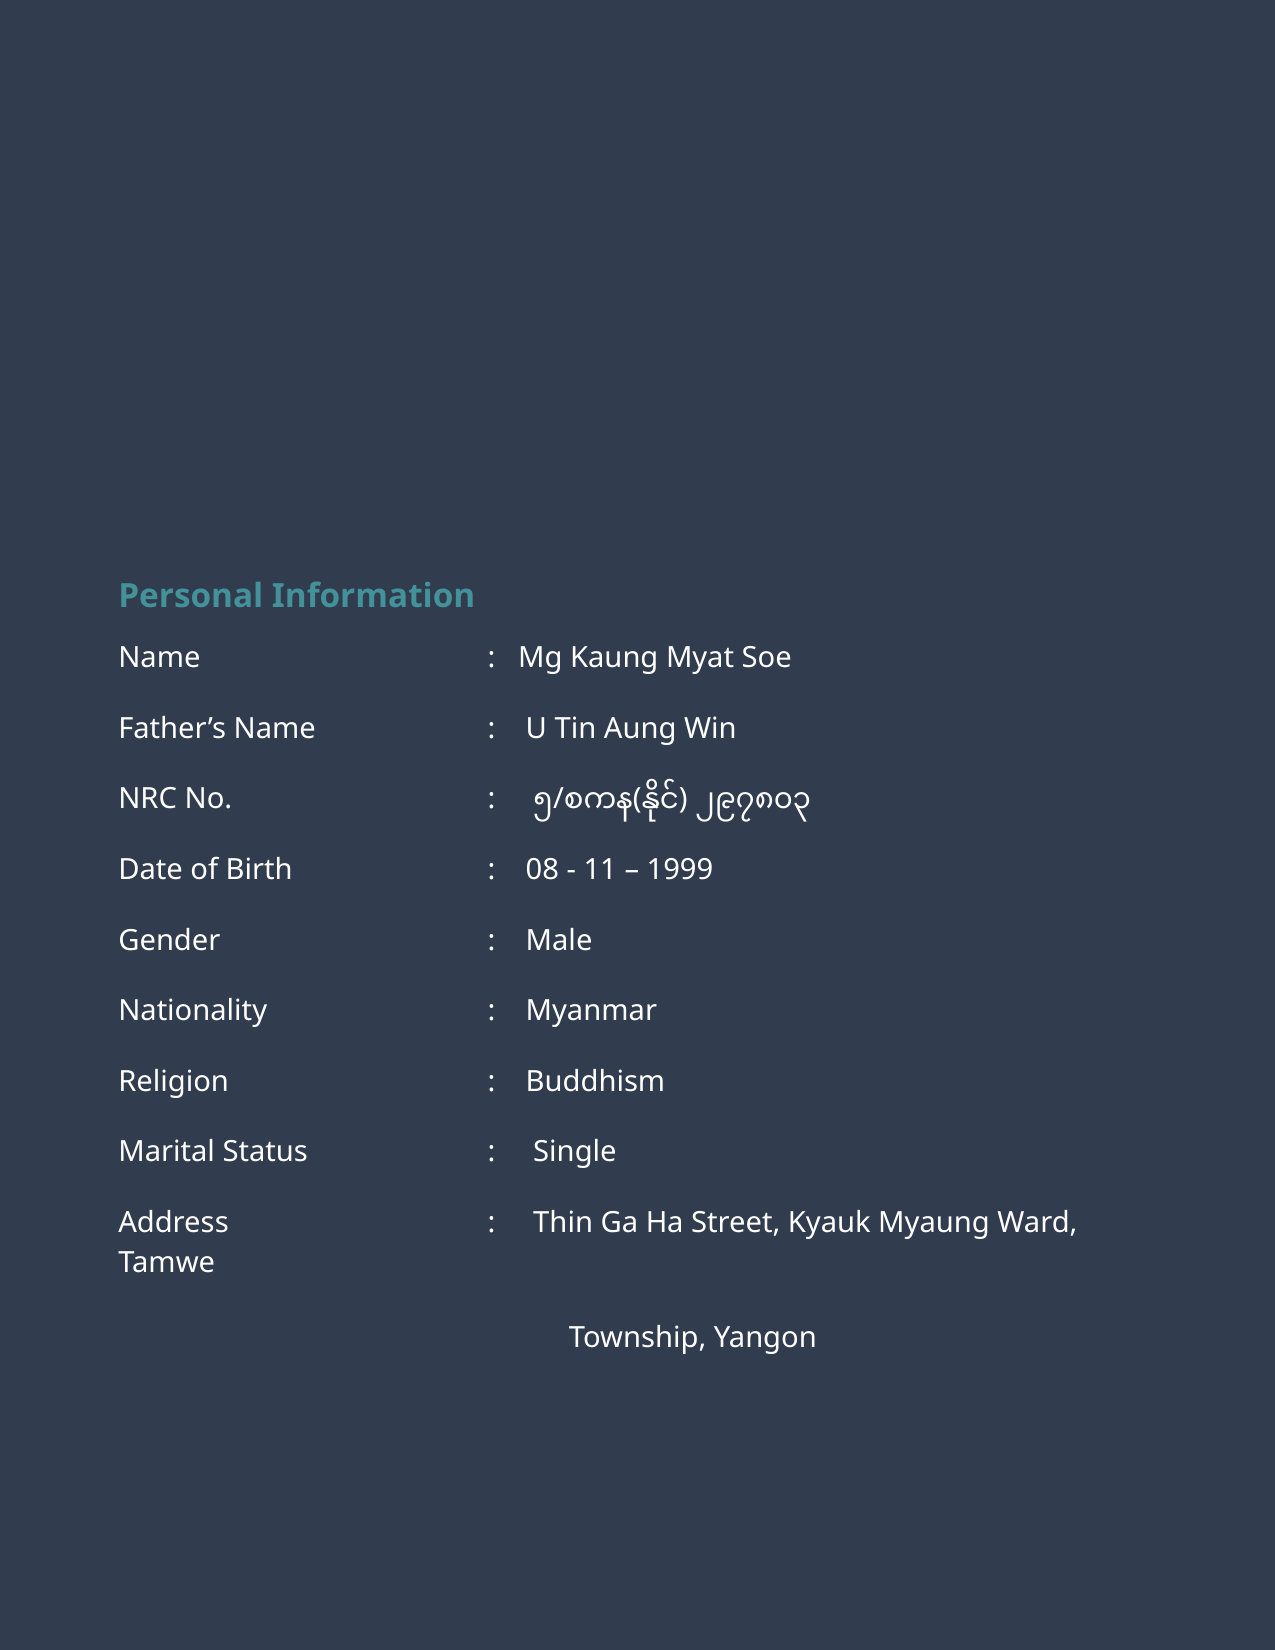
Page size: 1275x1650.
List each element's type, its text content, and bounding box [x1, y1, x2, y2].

subtitle Nationality : Myanmar [118, 989, 1157, 1029]
subtitle Name : Mg Kaung Myat Soe [118, 636, 1157, 676]
subtitle Father’s Name : U Tin Aung Win [118, 707, 1157, 747]
subtitle Address : Thin Ga Ha Street, Kyauk Myaung Ward, Tamwe [118, 1201, 1157, 1281]
subtitle Township, Yangon [118, 1312, 1157, 1357]
subtitle Date of Birth : 08 - 11 – 1999 [118, 848, 1157, 888]
subtitle Marital Status : Single [118, 1131, 1157, 1170]
subtitle Religion : Buddhism [118, 1060, 1157, 1100]
subtitle Gender : Male [118, 919, 1157, 958]
subtitle Personal Information [118, 572, 1157, 617]
subtitle NRC No. : ၅/စကန(နိုင်) ၂၉၇၈၀၃ [118, 778, 1157, 817]
